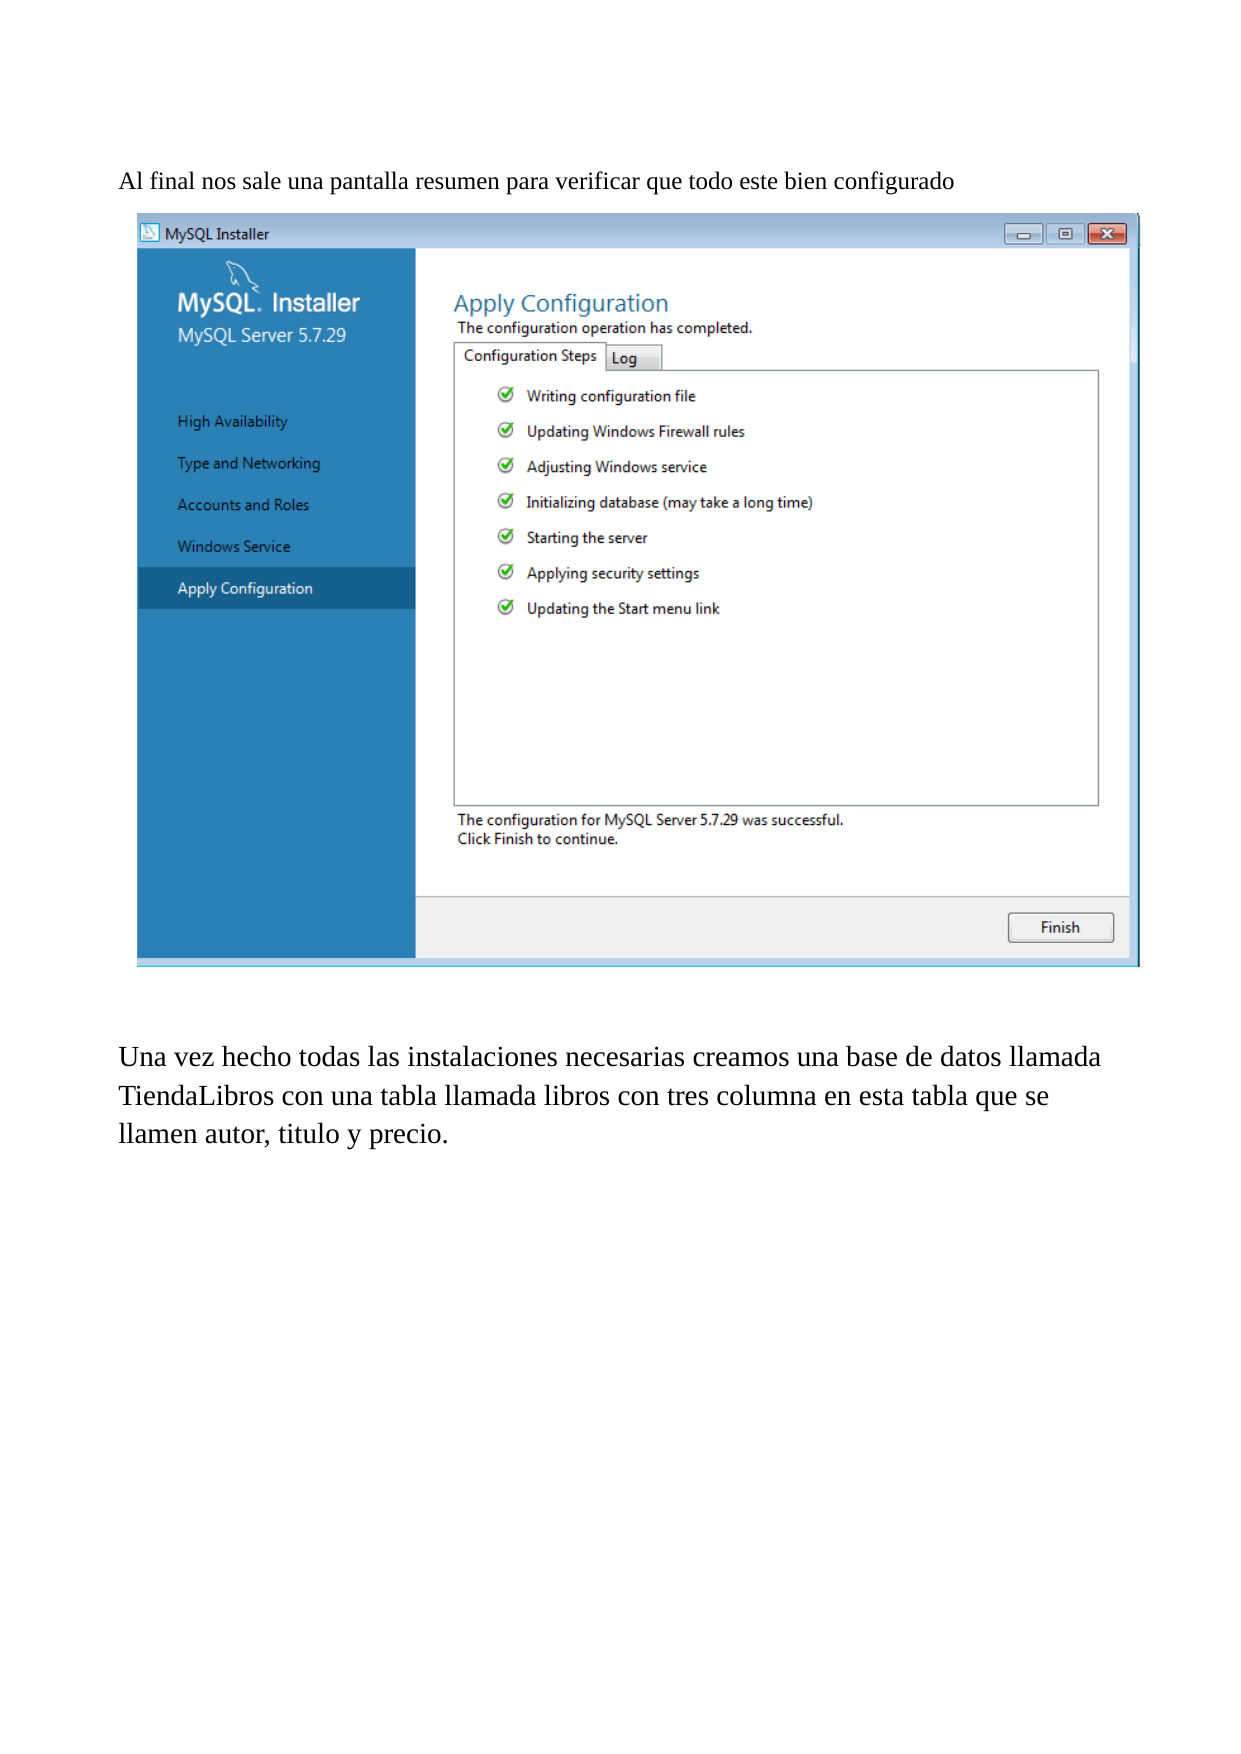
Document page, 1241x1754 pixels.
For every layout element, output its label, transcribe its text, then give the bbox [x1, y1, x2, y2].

picture [137, 213, 1141, 967]
text Al final nos sale una pantalla resumen para verificar que todo este bien configurado [118, 166, 1122, 194]
text Una vez hecho todas las instalaciones necesarias creamos una base de datos llamada TiendaLibros con una tabla llamada libros con tres columna en esta tabla que se llamen autor, titulo y precio. [118, 1039, 1122, 1150]
